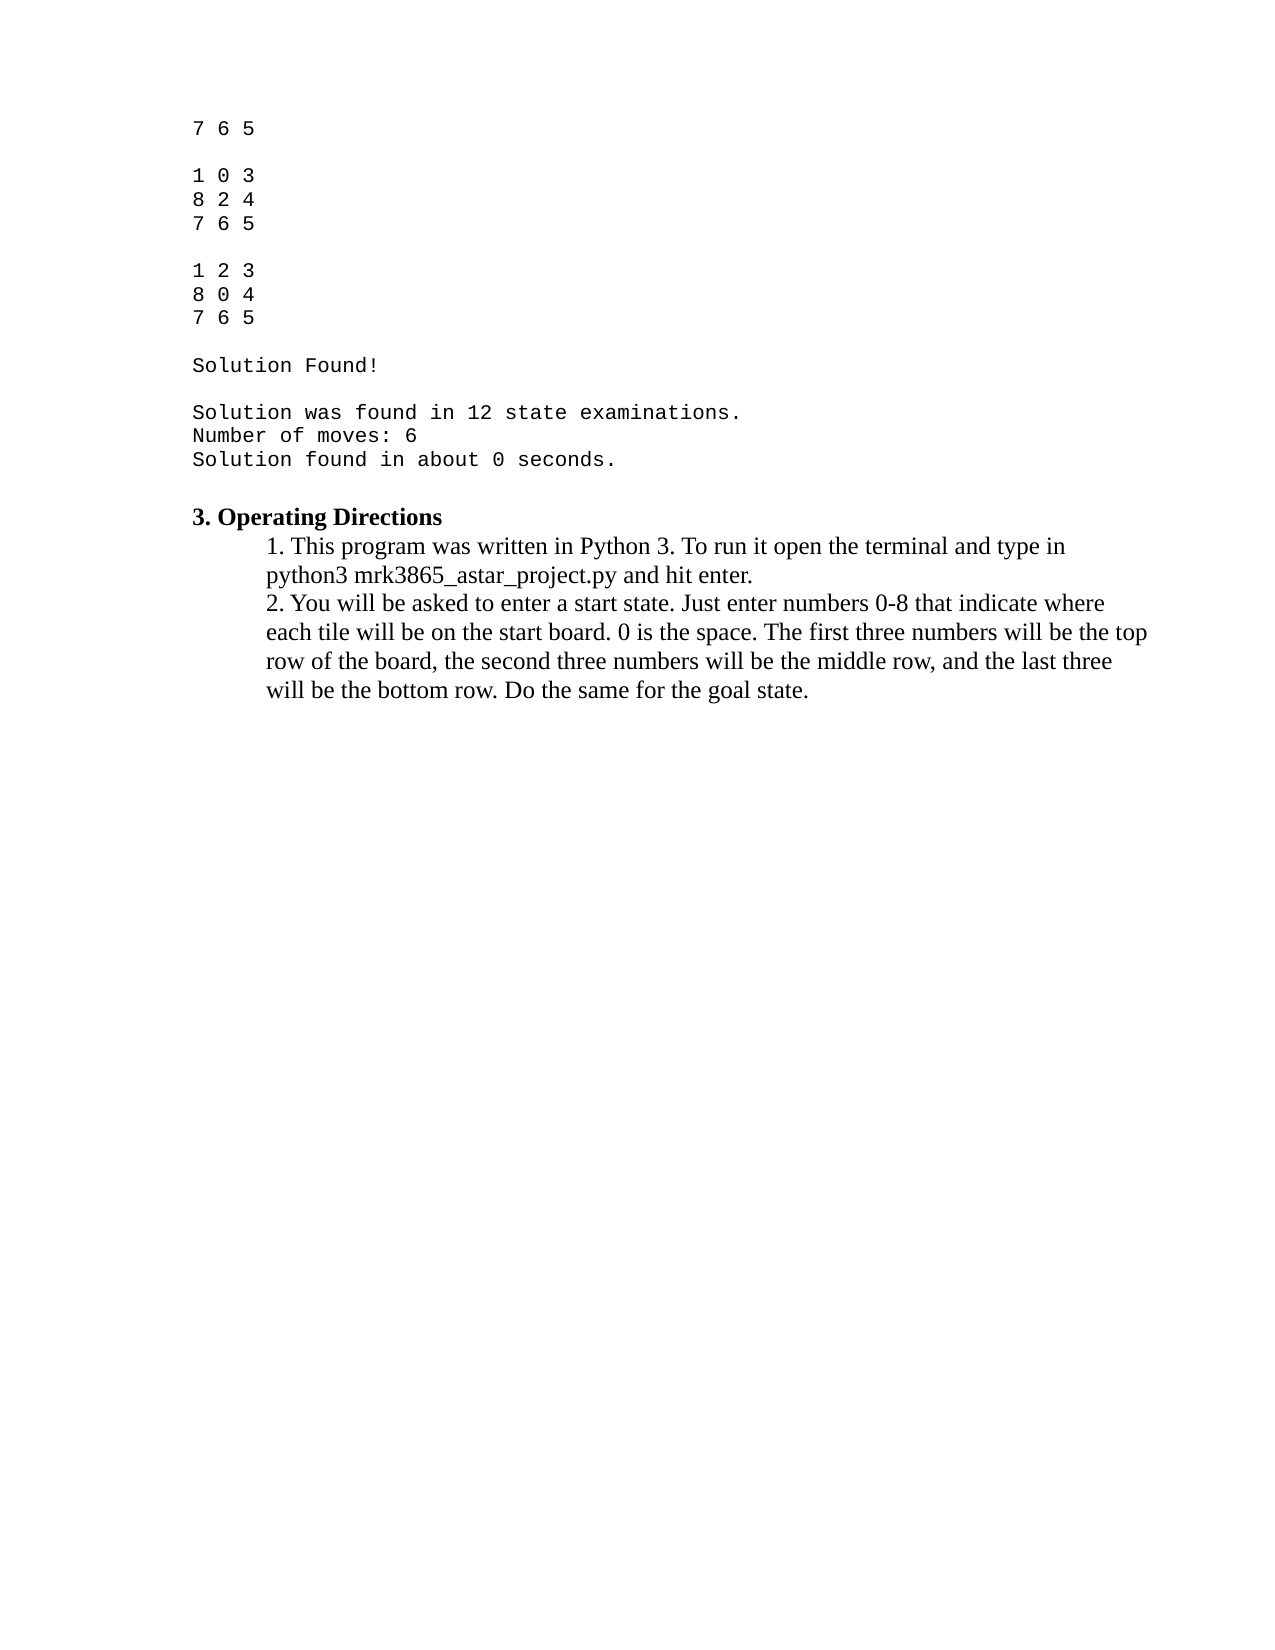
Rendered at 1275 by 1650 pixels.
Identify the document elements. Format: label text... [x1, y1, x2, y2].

text 7 6 5 [118, 118, 1157, 142]
text 7 6 5 [118, 307, 1157, 331]
text 1 2 3 [118, 260, 1157, 284]
text 2. You will be asked to enter a start state. Just enter numbers 0-8 that indicate where [118, 588, 1157, 617]
text 3. Operating Directions [118, 502, 1157, 531]
text Solution found in about 0 seconds. [118, 449, 1157, 473]
text 1. This program was written in Python 3. To run it open the terminal and type in [118, 531, 1157, 560]
text Number of moves: 6 [118, 426, 1157, 449]
text 8 0 4 [118, 284, 1157, 307]
text Solution Found! [118, 354, 1157, 378]
text row of the board, the second three numbers will be the middle row, and the last three [118, 646, 1157, 675]
text 8 2 4 [118, 189, 1157, 213]
text will be the bottom row. Do the same for the goal state. [118, 675, 1157, 703]
text python3 mrk3865_astar_project.py and hit enter. [118, 560, 1157, 588]
text Solution was found in 12 state examinations. [118, 402, 1157, 426]
text 1 0 3 [118, 165, 1157, 189]
text 7 6 5 [118, 213, 1157, 236]
text each tile will be on the start board. 0 is the space. The first three numbers will be the top [118, 617, 1157, 646]
